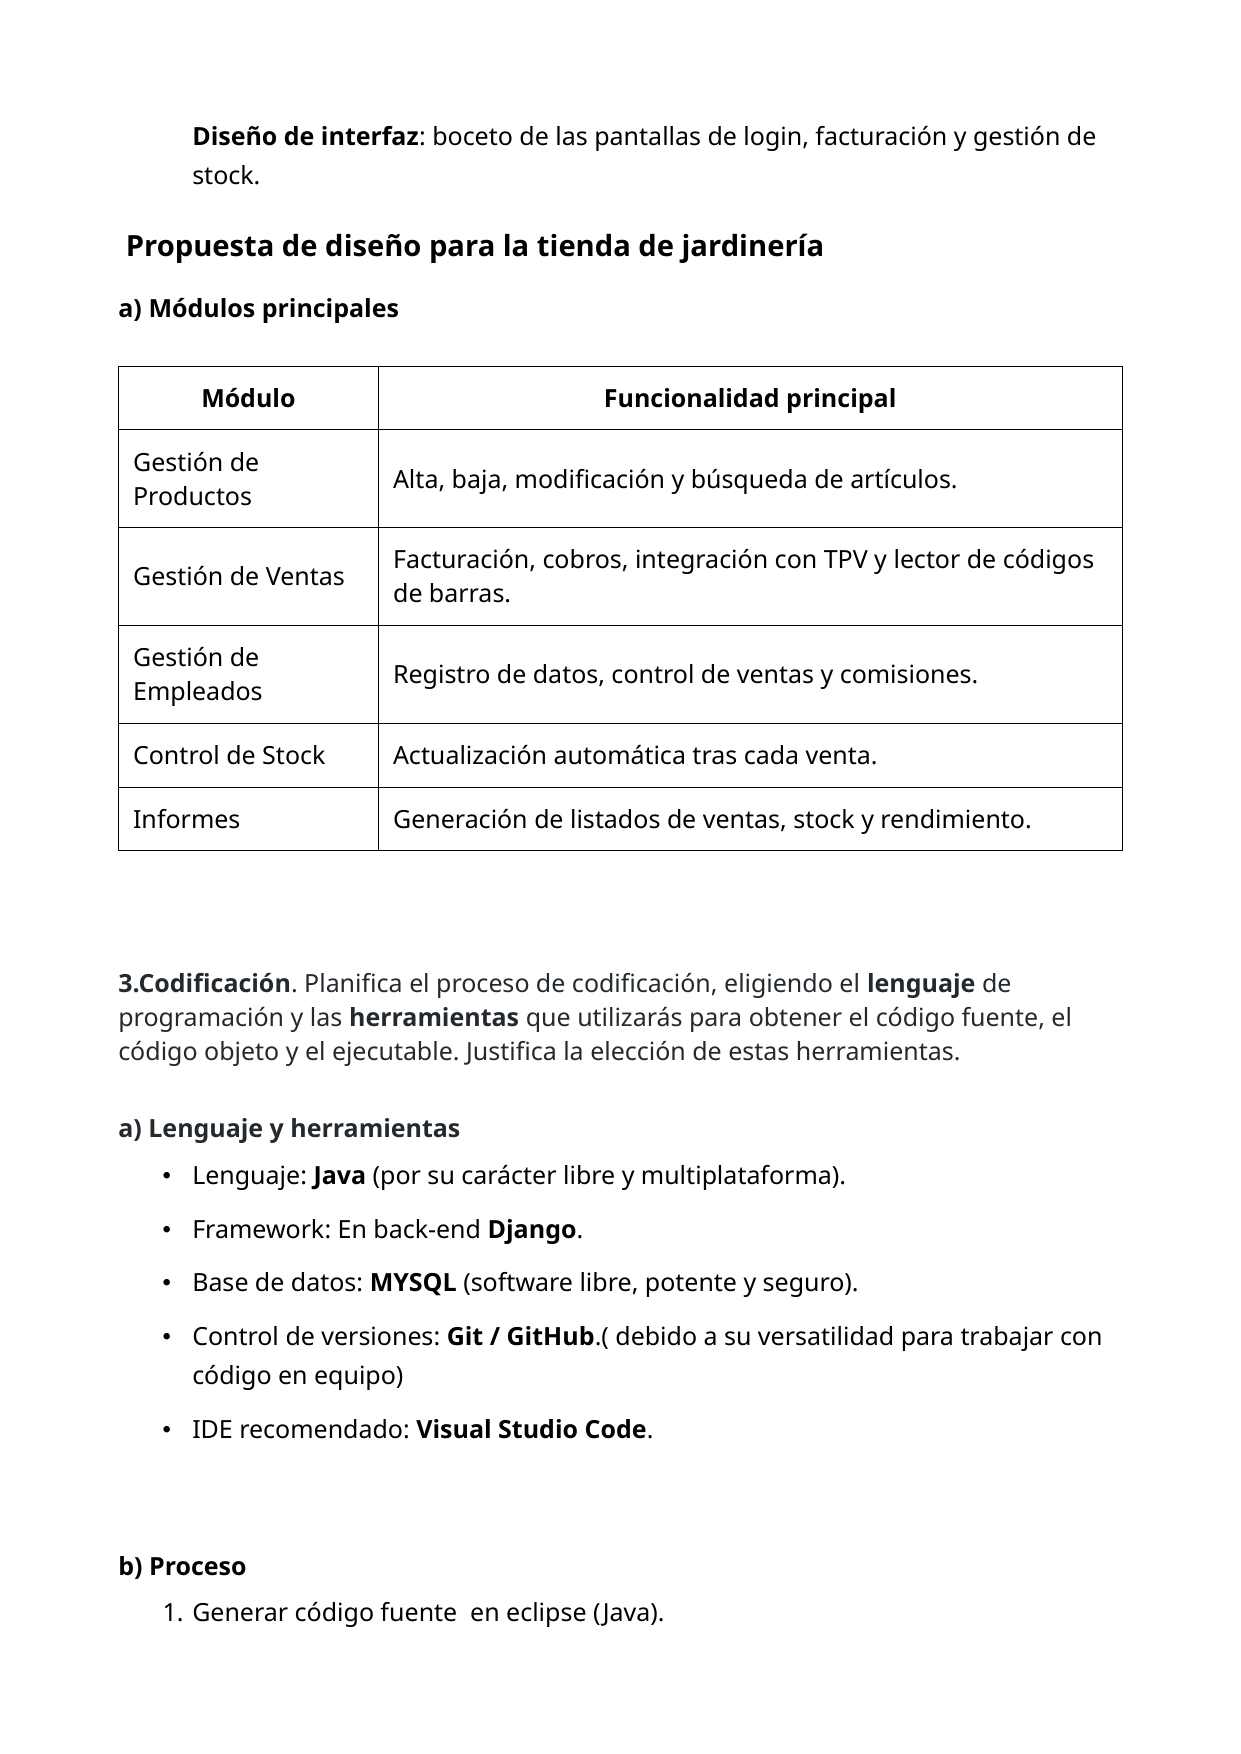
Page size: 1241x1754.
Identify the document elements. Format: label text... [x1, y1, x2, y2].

subtitle b) Proceso [118, 1480, 1122, 1582]
list Framework: En back-end Django. [162, 1211, 1122, 1245]
table_cell Gestión de Productos [119, 430, 378, 527]
subtitle a) Módulos principales [118, 290, 1122, 324]
list IDE recomendado: Visual Studio Code. [162, 1412, 1122, 1446]
list Base de datos: MYSQL (software libre, potente y seguro). [162, 1265, 1122, 1299]
list Lenguaje: Java (por su carácter libre y multiplataforma). [162, 1157, 1122, 1192]
table_cell Facturación, cobros, integración con TPV y lector de códigos de barras. [379, 528, 1122, 625]
table_cell Registro de datos, control de ventas y comisiones. [379, 626, 1122, 723]
table_cell Gestión de Empleados [119, 626, 378, 723]
list Generar código fuente en eclipse (Java). [162, 1595, 1122, 1629]
table_cell Generación de listados de ventas, stock y rendimiento. [379, 788, 1122, 850]
list Control de versiones: Git / GitHub.( debido a su versatilidad para trabajar con código en equipo) [162, 1319, 1122, 1392]
table_cell Actualización automática tras cada venta. [379, 724, 1122, 787]
table_cell Alta, baja, modificación y búsqueda de artículos. [379, 430, 1122, 527]
subtitle Propuesta de diseño para la tienda de jardinería [118, 226, 1122, 265]
table_header Módulo [119, 367, 378, 429]
table_cell Informes [119, 788, 378, 850]
table_cell Gestión de Ventas [119, 528, 378, 625]
text 3.Codificación. Planifica el proceso de codificación, eligiendo el lenguaje de programación y las herramientas que utilizarás para obtener el código fuente, el código objeto y el ejecutable. Justifica la elección de estas herramientas. [118, 965, 1122, 1068]
list Diseño de interfaz: boceto de las pantallas de login, facturación y gestión de stock. [162, 118, 1122, 191]
table_header Funcionalidad principal [379, 367, 1122, 429]
subtitle a) Lenguaje y herramientas [118, 1111, 1122, 1145]
table_cell Control de Stock [119, 724, 378, 787]
